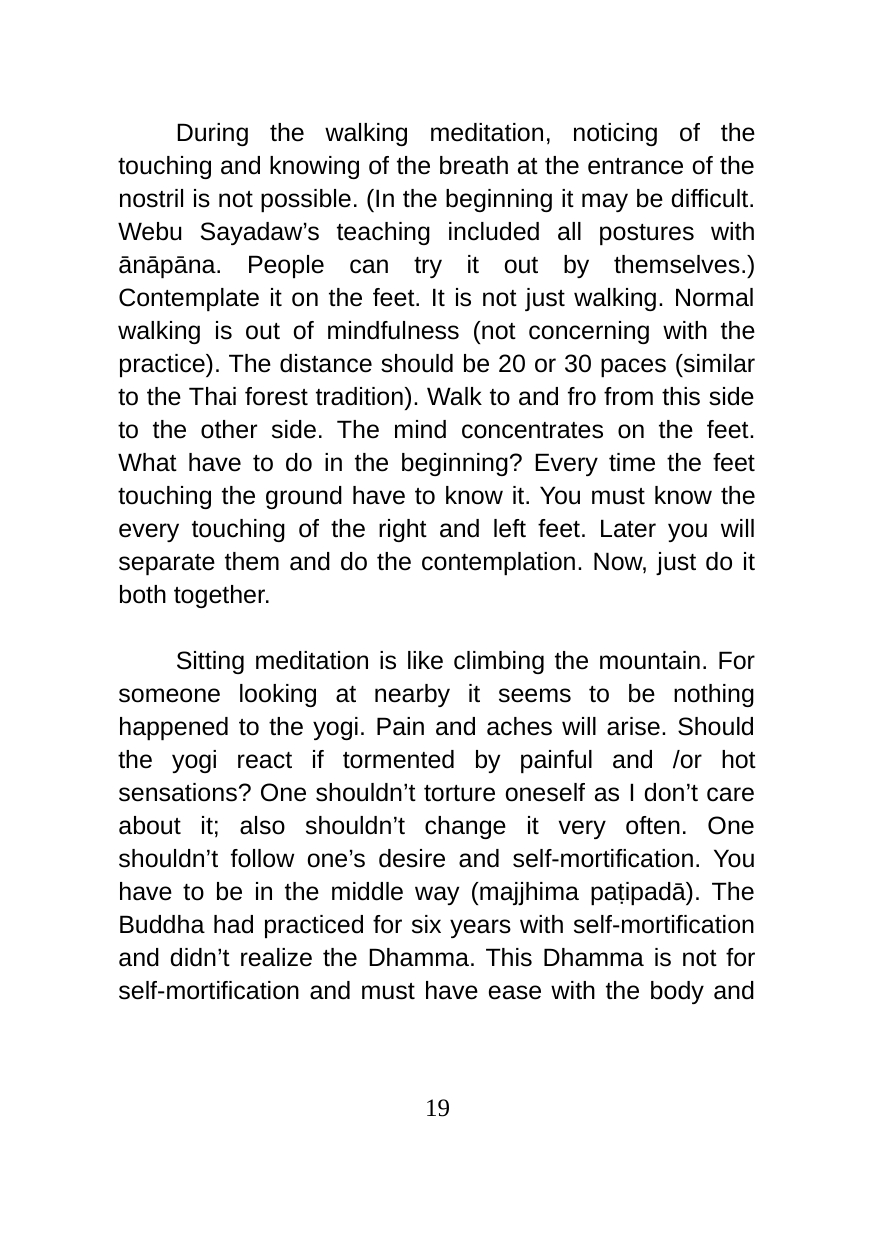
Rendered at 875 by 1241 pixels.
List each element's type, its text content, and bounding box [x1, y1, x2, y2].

text Sitting meditation is like climbing the mountain. For someone looking at nearby it seems to be nothing happened to the yogi. Pain and aches will arise. Should the yogi react if tormented by painful and /or hot sensations? One shouldn’t torture oneself as I don’t care about it; also shouldn’t change it very often. One shouldn’t follow one’s desire and self-mortification. You have to be in the middle way (majjhima paṭipadā). The Buddha had practiced for six years with self-mortification and didn’t realize the Dhamma. This Dhamma is not for self-mortification and must have ease with the body and [118, 646, 756, 1005]
text During the walking meditation, noticing of the touching and knowing of the breath at the entrance of the nostril is not possible. (In the beginning it may be difficult. Webu Sayadaw’s teaching included all postures with ānāpāna. People can try it out by themselves.) Contemplate it on the feet. It is not just walking. Normal walking is out of mindfulness (not concerning with the practice). The distance should be 20 or 30 paces (similar to the Thai forest tradition). Walk to and fro from this side to the other side. The mind concentrates on the feet. What have to do in the beginning? Every time the feet touching the ground have to know it. You must know the every touching of the right and left feet. Later you will separate them and do the contemplation. Now, just do it both together. [118, 118, 756, 609]
